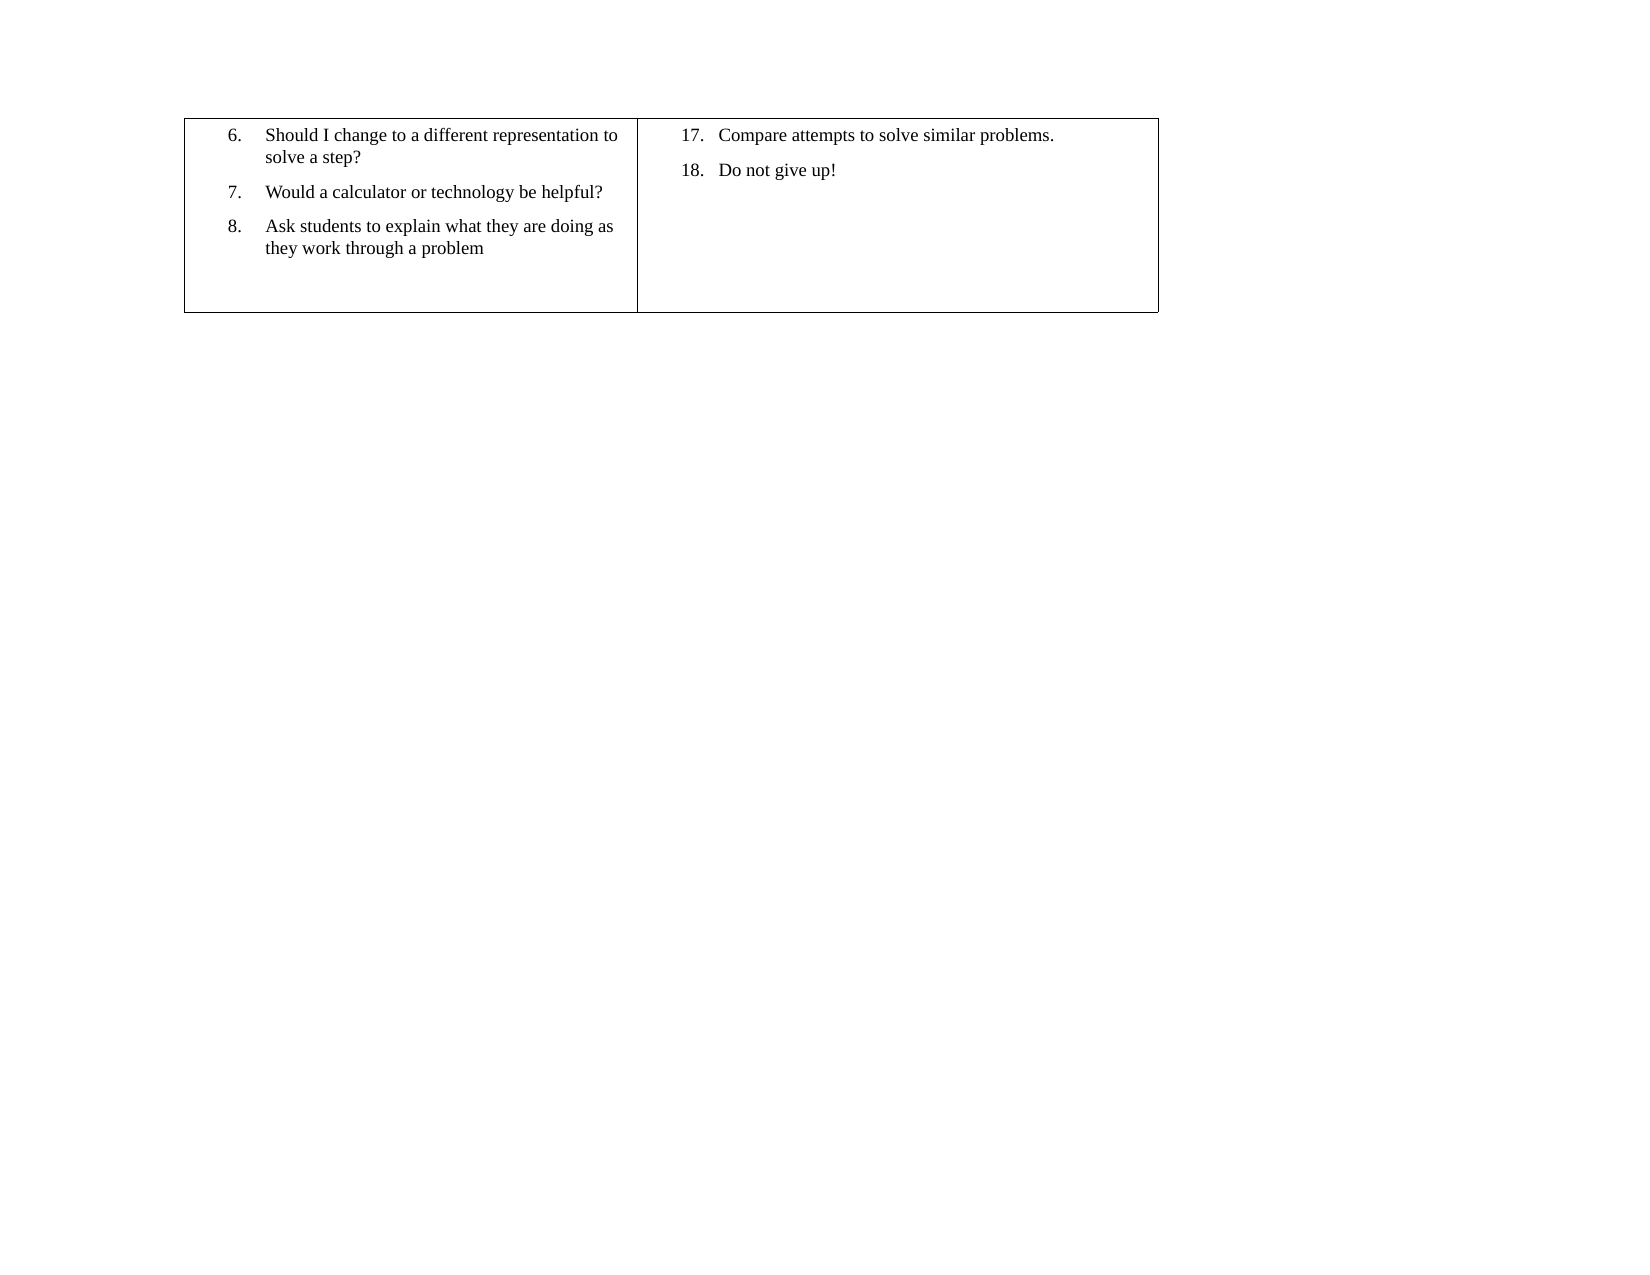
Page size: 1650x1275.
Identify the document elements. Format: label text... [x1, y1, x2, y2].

table_cell How can I prove that my step is correct? Make sure you are using concepts with care and precision Connect and analyze data – connect between data and unknowns consider Am I hitting a “road block” in solving this problem? Make sure you have gathered sufficient data Do I need additional resources? Experiment with a different solution planning Keep track and save all results Compare attempts to solve similar problems. Do not give up! [638, 119, 1158, 312]
table_cell Implement the solution Plan Could you state more explicitly the meaning of, or elaborate on, (choose) the math term, definition, skill, procedure, symbol(s), units of measure, labeling of axes, etc. that you are using What questions are emerging for you as we think our way through this Check periodically to make sure you are still on target with respect to the question. Am I accurate at each step? Should I change to a different representation to solve a step? Would a calculator or technology be helpful? Ask students to explain what they are doing as they work through a problem [185, 119, 637, 312]
